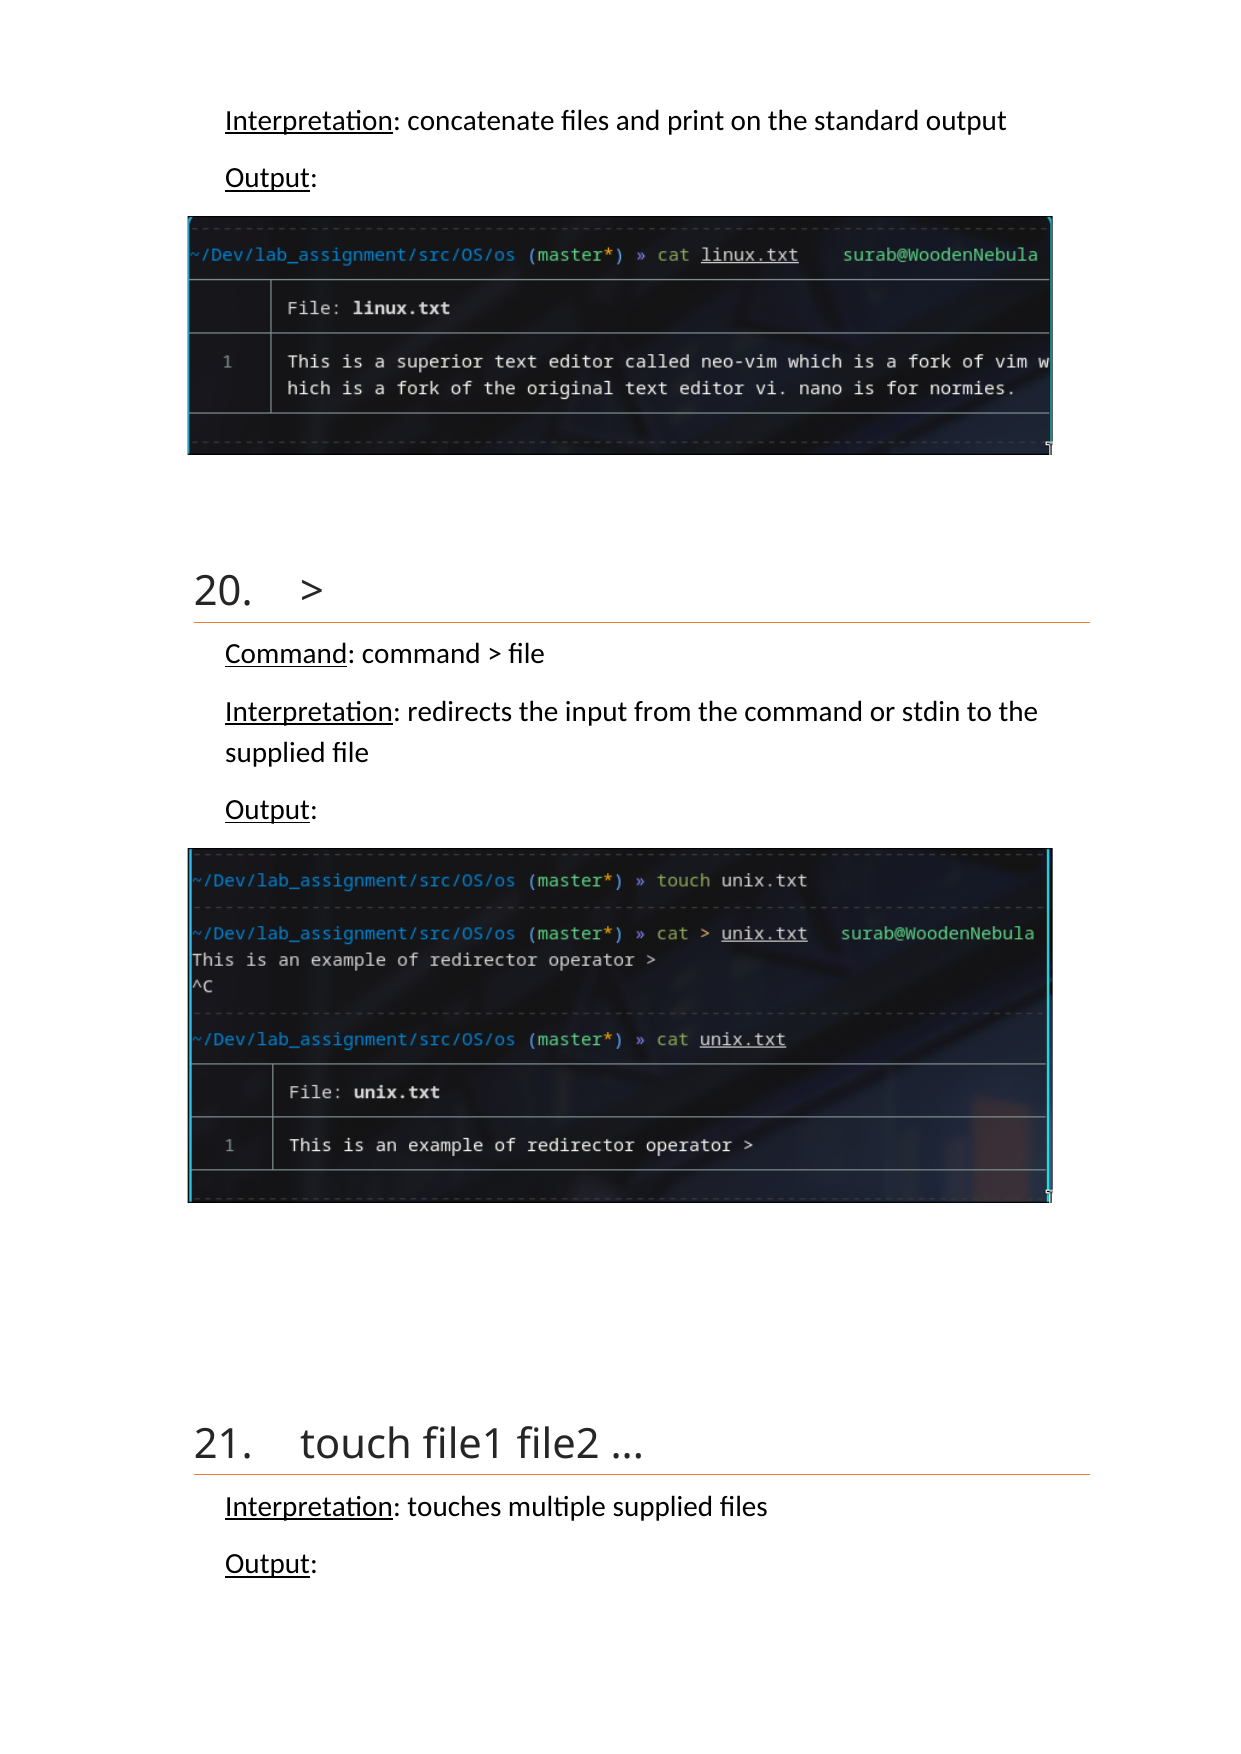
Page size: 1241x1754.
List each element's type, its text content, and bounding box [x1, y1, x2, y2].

picture [187, 216, 1053, 455]
text Output: [225, 791, 1090, 827]
subtitle touch file1 file2 ... [194, 1413, 1090, 1474]
picture [187, 848, 1053, 1203]
text Output: [225, 1546, 1090, 1581]
text Output: [225, 159, 1090, 195]
text Interpretation: touches multiple supplied files [225, 1488, 1090, 1523]
text Command: command > file [225, 635, 1090, 671]
text Interpretation: concatenate files and print on the standard output [225, 102, 1090, 137]
subtitle > [194, 561, 1090, 622]
text Interpretation: redirects the input from the command or stdin to the supplied file [225, 693, 1090, 769]
